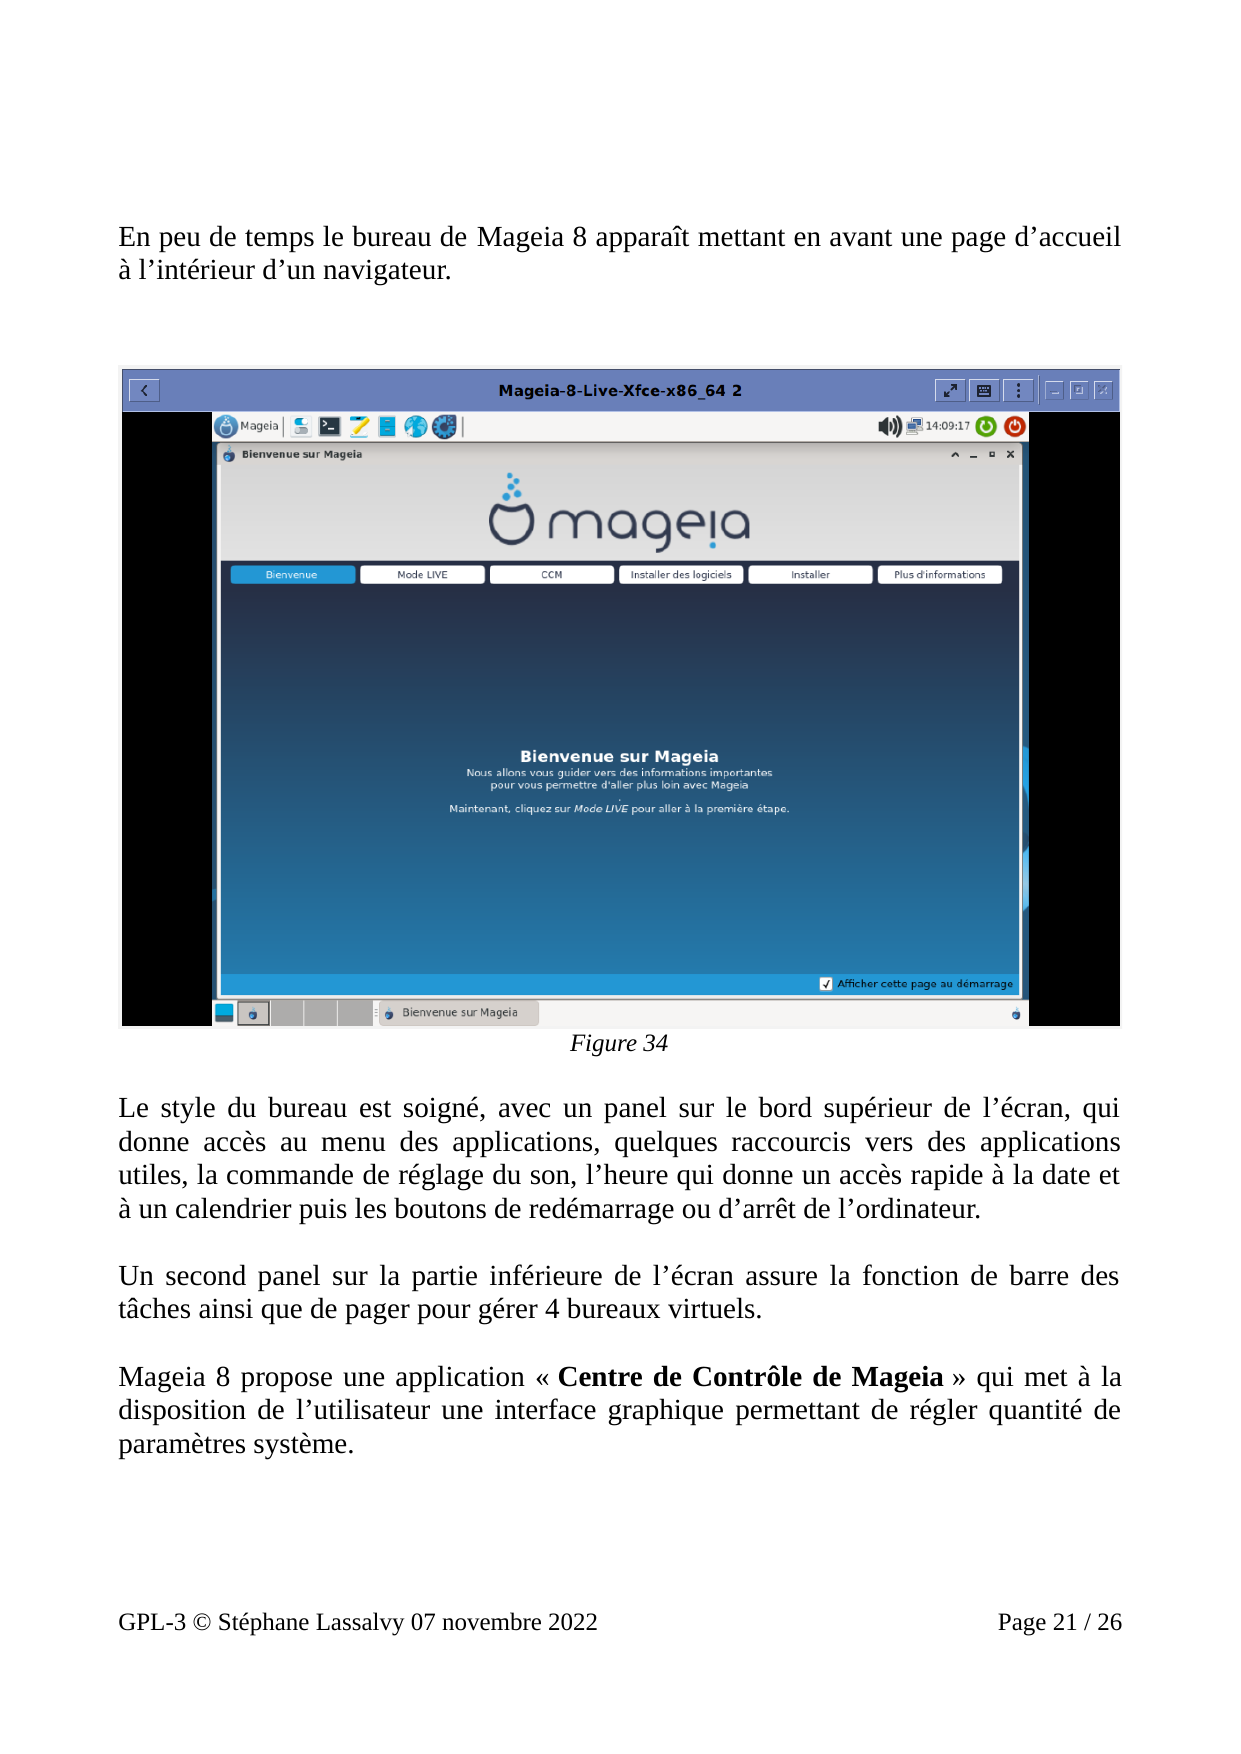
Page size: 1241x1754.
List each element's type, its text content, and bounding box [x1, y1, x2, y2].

text Le style du bureau est soigné, avec un panel sur le bord supérieur de l’écran, qui donne accès au menu des applications, quelques raccourcis vers des applications utiles, la commande de réglage du son, l’heure qui donne un accès rapide à la date et à un calendrier puis les boutons de redémarrage ou d’arrêt de l’ordinateur. [118, 1090, 1122, 1224]
text Mageia 8 propose une application « Centre de Contrôle de Mageia » qui met à la disposition de l’utilisateur une interface graphique permettant de régler quantité de paramètres système. [118, 1359, 1122, 1459]
text Un second panel sur la partie inférieure de l’écran assure la fonction de barre des tâches ainsi que de pager pour gérer 4 bureaux virtuels. [118, 1258, 1122, 1325]
text En peu de temps le bureau de Mageia 8 apparaît mettant en avant une page d’accueil à l’intérieur d’un navigateur. [118, 219, 1122, 286]
text Figure 34 [118, 1029, 1122, 1057]
picture [118, 365, 1123, 1029]
